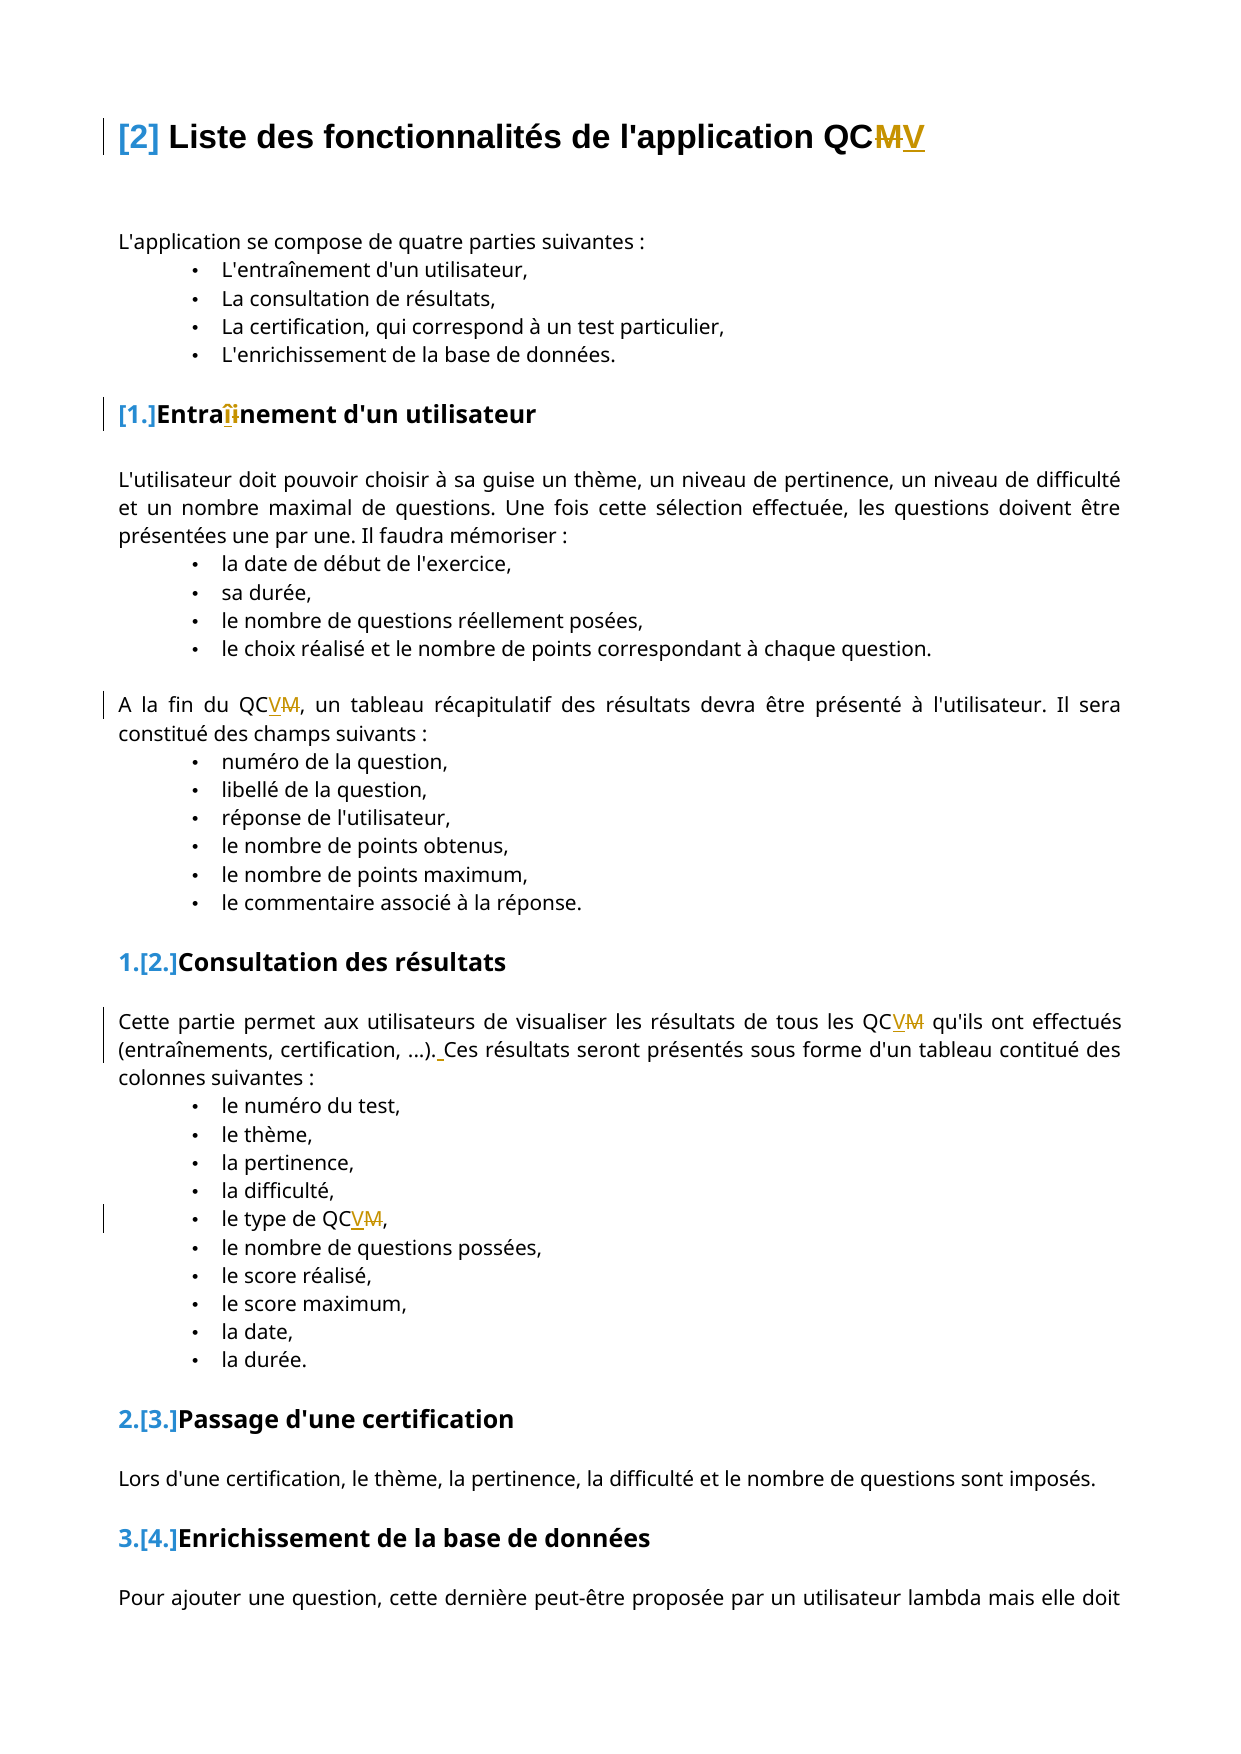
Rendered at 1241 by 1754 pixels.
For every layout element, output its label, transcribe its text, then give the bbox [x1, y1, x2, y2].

text Pour ajouter une question, cette dernière peut-être proposée par un utilisateur lambda mais elle doit [118, 1583, 1122, 1611]
list Entraînement d'un utilisateur [118, 397, 1122, 431]
list le nombre de points maximum, [162, 860, 1122, 888]
list Consultation des résultats [118, 944, 1122, 978]
list le commentaire associé à la réponse. [162, 888, 1122, 916]
list la date, [162, 1317, 1122, 1346]
list sa durée, [162, 578, 1122, 606]
list Passage d'une certification [118, 1402, 1122, 1436]
list libellé de la question, [162, 775, 1122, 803]
subtitle Liste des fonctionnalités de l'application QCV [118, 118, 1122, 155]
list le numéro du test, [162, 1091, 1122, 1120]
text L'utilisateur doit pouvoir choisir à sa guise un thème, un niveau de pertinence, un niveau de difficulté et un nombre maximal de questions. Une fois cette sélection effectuée, les questions doivent être présentées une par une. Il faudra mémoriser : [118, 465, 1122, 549]
list le nombre de questions réellement posées, [162, 606, 1122, 634]
list L'entraînement d'un utilisateur, [162, 256, 1122, 284]
list La certification, qui correspond à un test particulier, [162, 312, 1122, 340]
list numéro de la question, [162, 747, 1122, 775]
list La consultation de résultats, [162, 284, 1122, 312]
text Lors d'une certification, le thème, la pertinence, la difficulté et le nombre de questions sont imposés. [118, 1464, 1122, 1492]
list le score réalisé, [162, 1261, 1122, 1289]
list la pertinence, [162, 1148, 1122, 1176]
list la difficulté, [162, 1176, 1122, 1204]
list le type de QCV, [162, 1204, 1122, 1233]
list le nombre de questions possées, [162, 1233, 1122, 1261]
list L'enrichissement de la base de données. [162, 340, 1122, 368]
list le thème, [162, 1120, 1122, 1148]
list la date de début de l'exercice, [162, 549, 1122, 578]
text A la fin du QCV, un tableau récapitulatif des résultats devra être présenté à l'utilisateur. Il sera constitué des champs suivants : [118, 691, 1122, 747]
list le choix réalisé et le nombre de points correspondant à chaque question. [162, 634, 1122, 662]
list le score maximum, [162, 1289, 1122, 1317]
list Enrichissement de la base de données [118, 1521, 1122, 1554]
list le nombre de points obtenus, [162, 832, 1122, 860]
list la durée. [162, 1346, 1122, 1374]
text L'application se compose de quatre parties suivantes : [118, 227, 1122, 256]
text Cette partie permet aux utilisateurs de visualiser les résultats de tous les QCV qu'ils ont effectués (entraînements, certification, ...). Ces résultats seront présentés sous forme d'un tableau contitué des colonnes suivantes : [118, 1007, 1122, 1091]
list réponse de l'utilisateur, [162, 803, 1122, 832]
